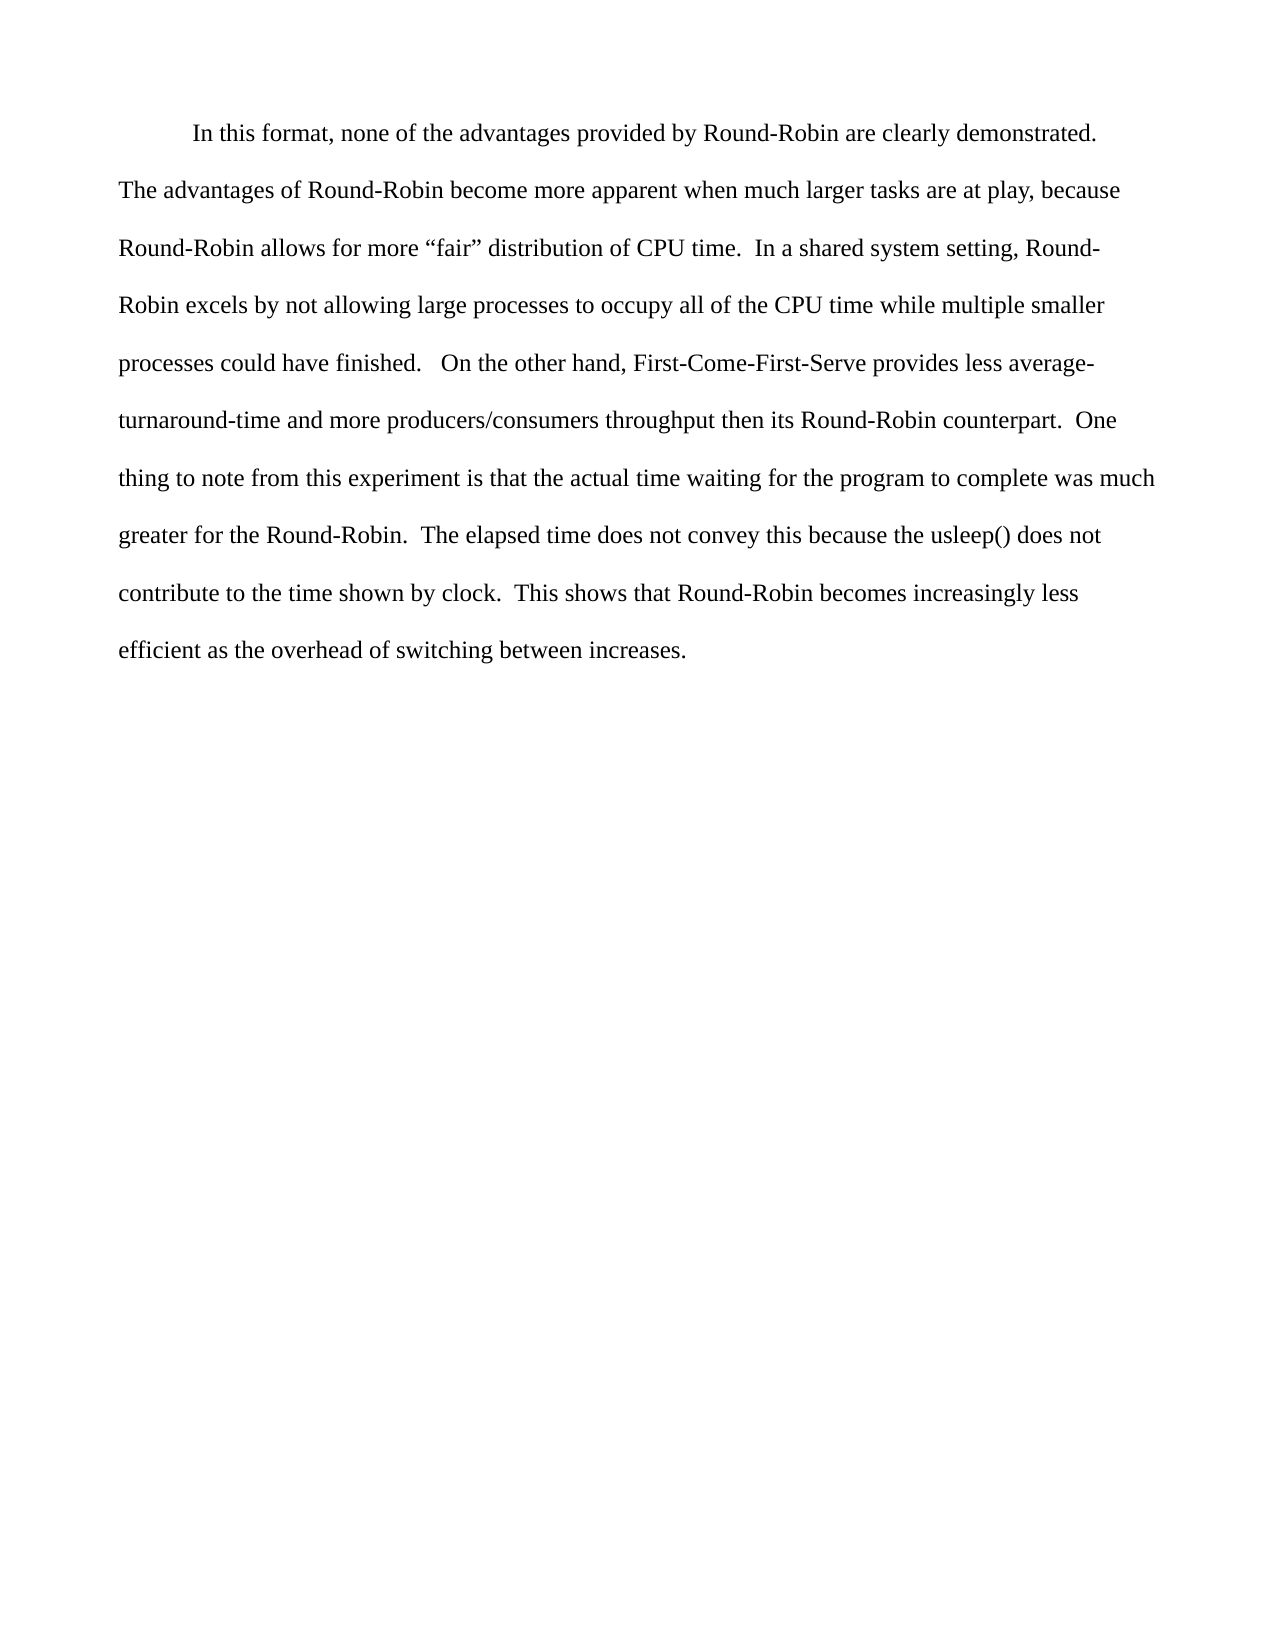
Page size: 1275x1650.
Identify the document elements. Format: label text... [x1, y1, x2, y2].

text The advantages of Round-Robin become more apparent when much larger tasks are at play, because Round-Robin allows for more “fair” distribution of CPU time. In a shared system setting, Round-Robin excels by not allowing large processes to occupy all of the CPU time while multiple smaller processes could have finished. On the other hand, First-Come-First-Serve provides less average-turnaround-time and more producers/consumers throughput then its Round-Robin counterpart. One thing to note from this experiment is that the actual time waiting for the program to complete was much greater for the Round-Robin. The elapsed time does not convey this because the usleep() does not contribute to the time shown by clock. This shows that Round-Robin becomes increasingly less efficient as the overhead of switching between increases. [118, 176, 1157, 664]
text In this format, none of the advantages provided by Round-Robin are clearly demonstrated. [118, 118, 1157, 147]
